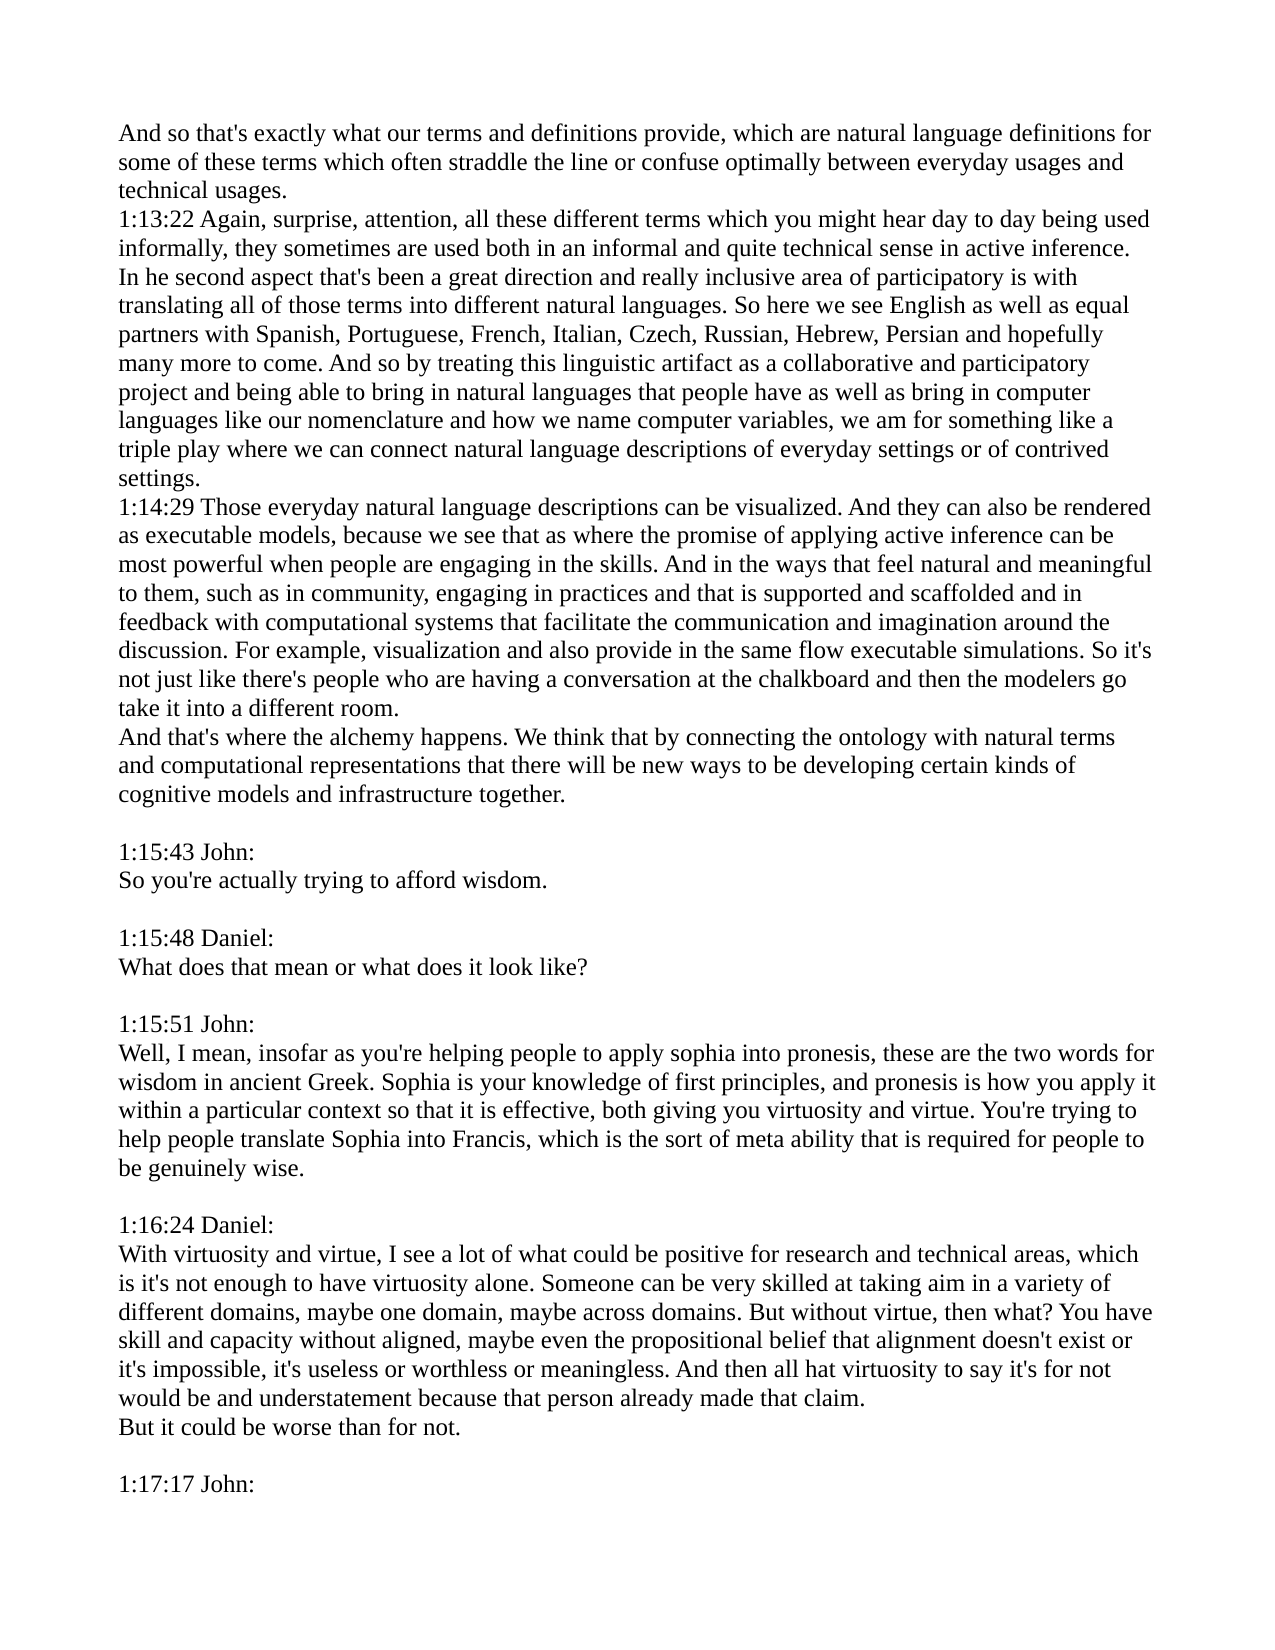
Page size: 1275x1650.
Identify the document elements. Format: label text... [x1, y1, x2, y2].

text 1:14:29 Those everyday natural language descriptions can be visualized. And they can also be rendered as executable models, because we see that as where the promise of applying active inference can be most powerful when people are engaging in the skills. And in the ways that feel natural and meaningful to them, such as in community, engaging in practices and that is supported and scaffolded and in feedback with computational systems that facilitate the communication and imagination around the discussion. For example, visualization and also provide in the same flow executable simulations. So it's not just like there's people who are having a conversation at the chalkboard and then the modelers go take it into a different room. [118, 492, 1157, 722]
text 1:16:24 Daniel: [118, 1211, 1157, 1239]
text So you're actually trying to afford wisdom. [118, 866, 1157, 894]
text 1:15:43 John: [118, 837, 1157, 866]
text 1:17:17 John: [118, 1469, 1157, 1498]
text And so that's exactly what our terms and definitions provide, which are natural language definitions for some of these terms which often straddle the line or confuse optimally between everyday usages and technical usages. [118, 118, 1157, 204]
text What does that mean or what does it look like? [118, 952, 1157, 981]
text Well, I mean, insofar as you're helping people to apply sophia into pronesis, these are the two words for wisdom in ancient Greek. Sophia is your knowledge of first principles, and pronesis is how you apply it within a particular context so that it is effective, both giving you virtuosity and virtue. You're trying to help people translate Sophia into Francis, which is the sort of meta ability that is required for people to be genuinely wise. [118, 1038, 1157, 1182]
text 1:15:48 Daniel: [118, 923, 1157, 952]
text 1:15:51 John: [118, 1009, 1157, 1038]
text With virtuosity and virtue, I see a lot of what could be positive for research and technical areas, which is it's not enough to have virtuosity alone. Someone can be very skilled at taking aim in a variety of different domains, maybe one domain, maybe across domains. But without virtue, then what? You have skill and capacity without aligned, maybe even the propositional belief that alignment doesn't exist or it's impossible, it's useless or worthless or meaningless. And then all hat virtuosity to say it's for not would be and understatement because that person already made that claim. [118, 1239, 1157, 1412]
text But it could be worse than for not. [118, 1412, 1157, 1441]
text 1:13:22 Again, surprise, attention, all these different terms which you might hear day to day being used informally, they sometimes are used both in an informal and quite technical sense in active inference. In he second aspect that's been a great direction and really inclusive area of participatory is with translating all of those terms into different natural languages. So here we see English as well as equal partners with Spanish, Portuguese, French, Italian, Czech, Russian, Hebrew, Persian and hopefully many more to come. And so by treating this linguistic artifact as a collaborative and participatory project and being able to bring in natural languages that people have as well as bring in computer languages like our nomenclature and how we name computer variables, we am for something like a triple play where we can connect natural language descriptions of everyday settings or of contrived settings. [118, 204, 1157, 492]
text And that's where the alchemy happens. We think that by connecting the ontology with natural terms and computational representations that there will be new ways to be developing certain kinds of cognitive models and infrastructure together. [118, 722, 1157, 808]
